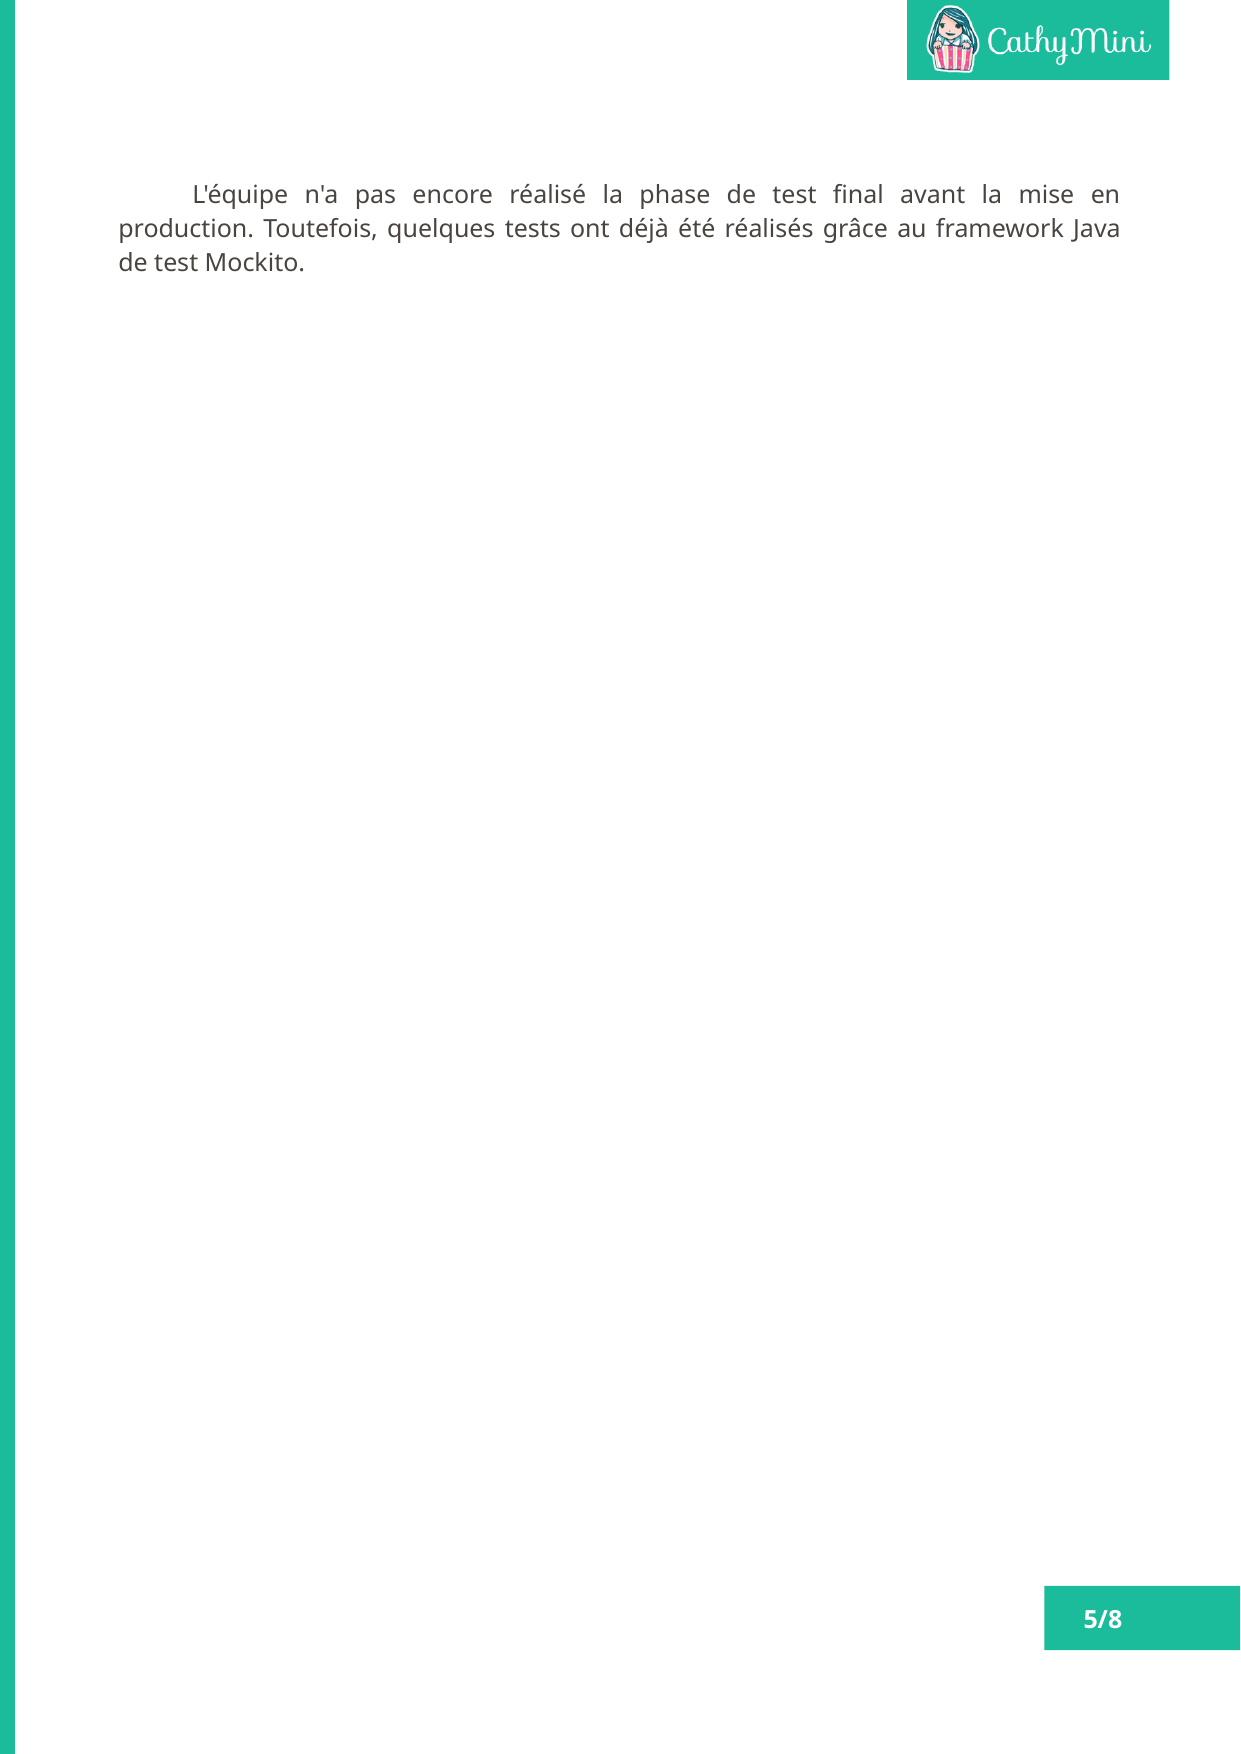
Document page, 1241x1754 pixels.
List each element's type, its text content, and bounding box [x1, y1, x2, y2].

text L'équipe n'a pas encore réalisé la phase de test final avant la mise en production. Toutefois, quelques tests ont déjà été réalisés grâce au framework Java de test Mockito. [118, 176, 1122, 278]
